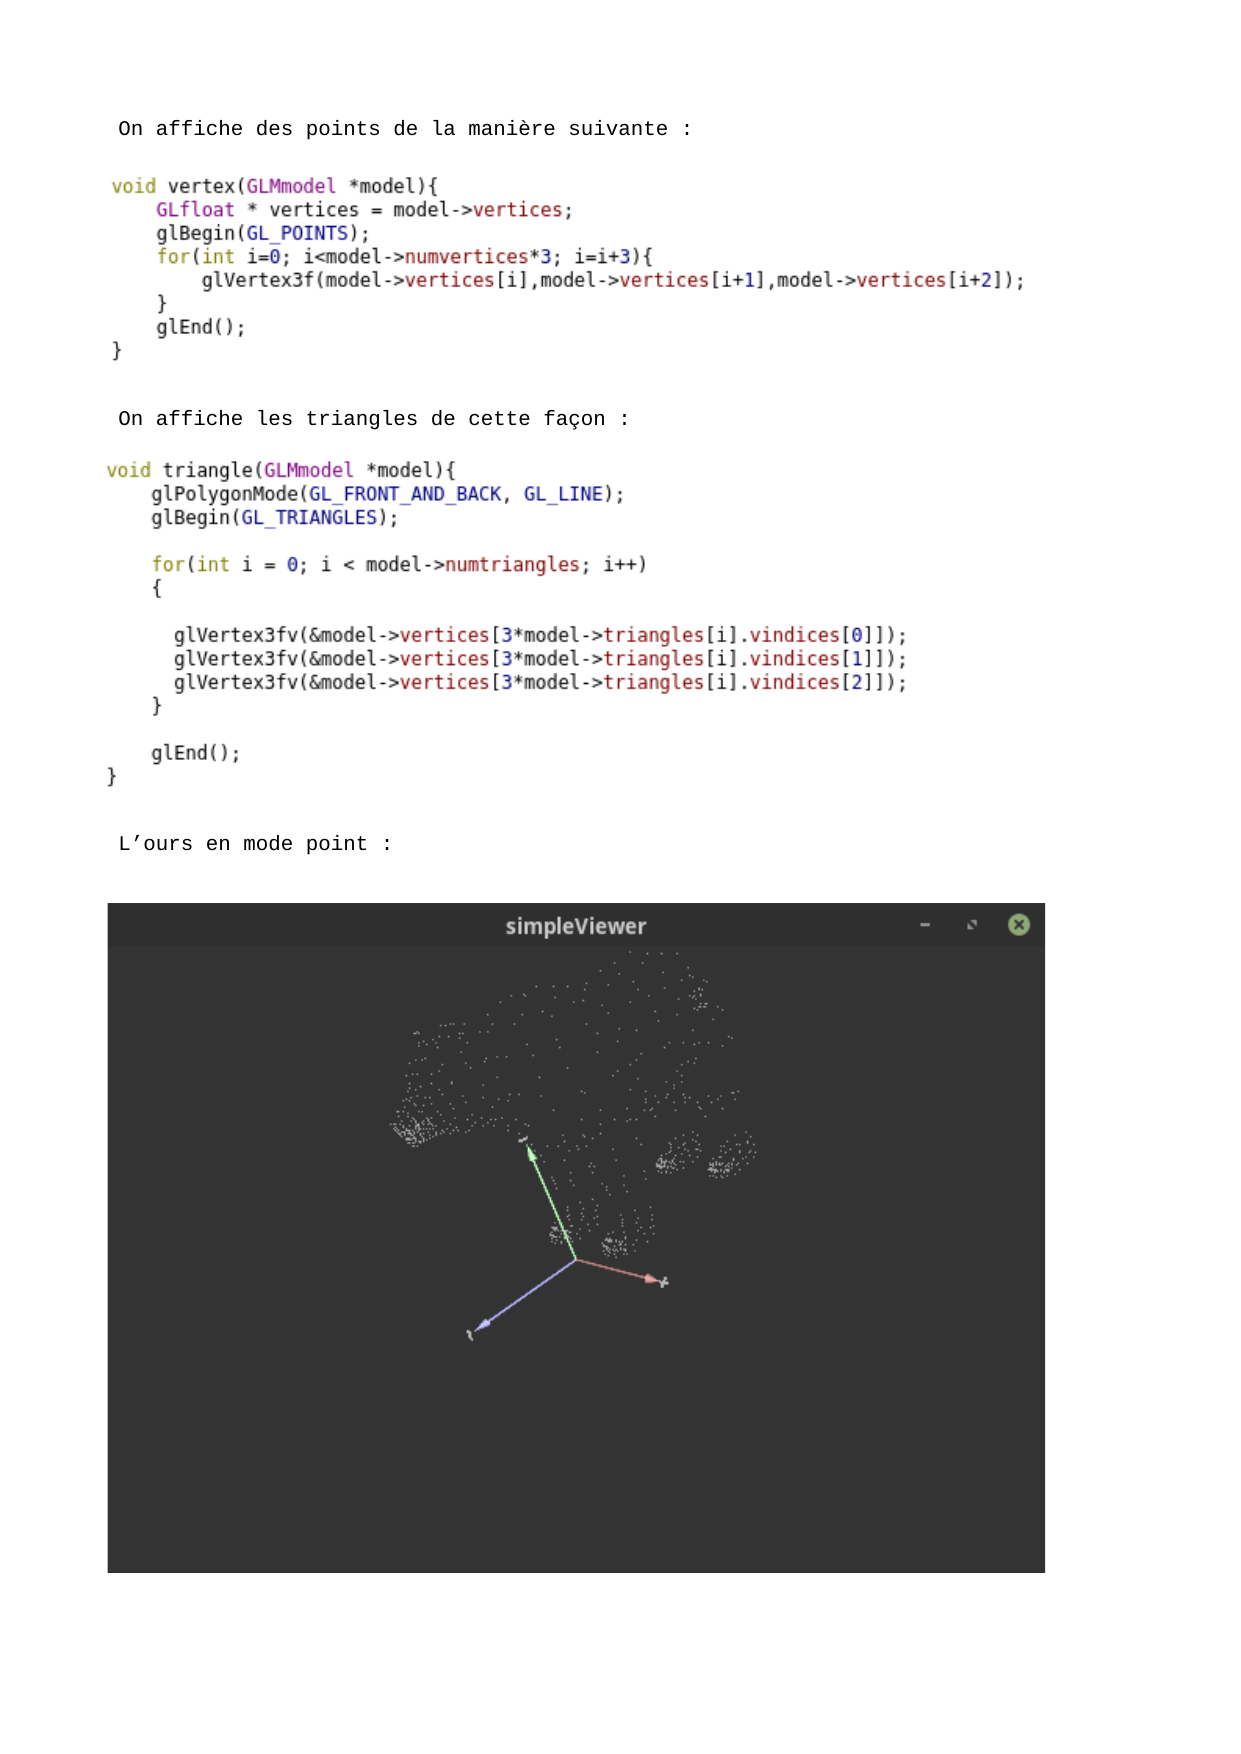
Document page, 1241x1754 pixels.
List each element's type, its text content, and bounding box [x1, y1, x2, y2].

text On affiche des points de la manière suivante : [118, 118, 1122, 142]
text On affiche les triangles de cette façon : [118, 408, 1122, 431]
picture [107, 176, 1033, 384]
picture [107, 903, 1045, 1573]
text L’ours en mode point : [118, 833, 1122, 857]
picture [105, 461, 917, 796]
